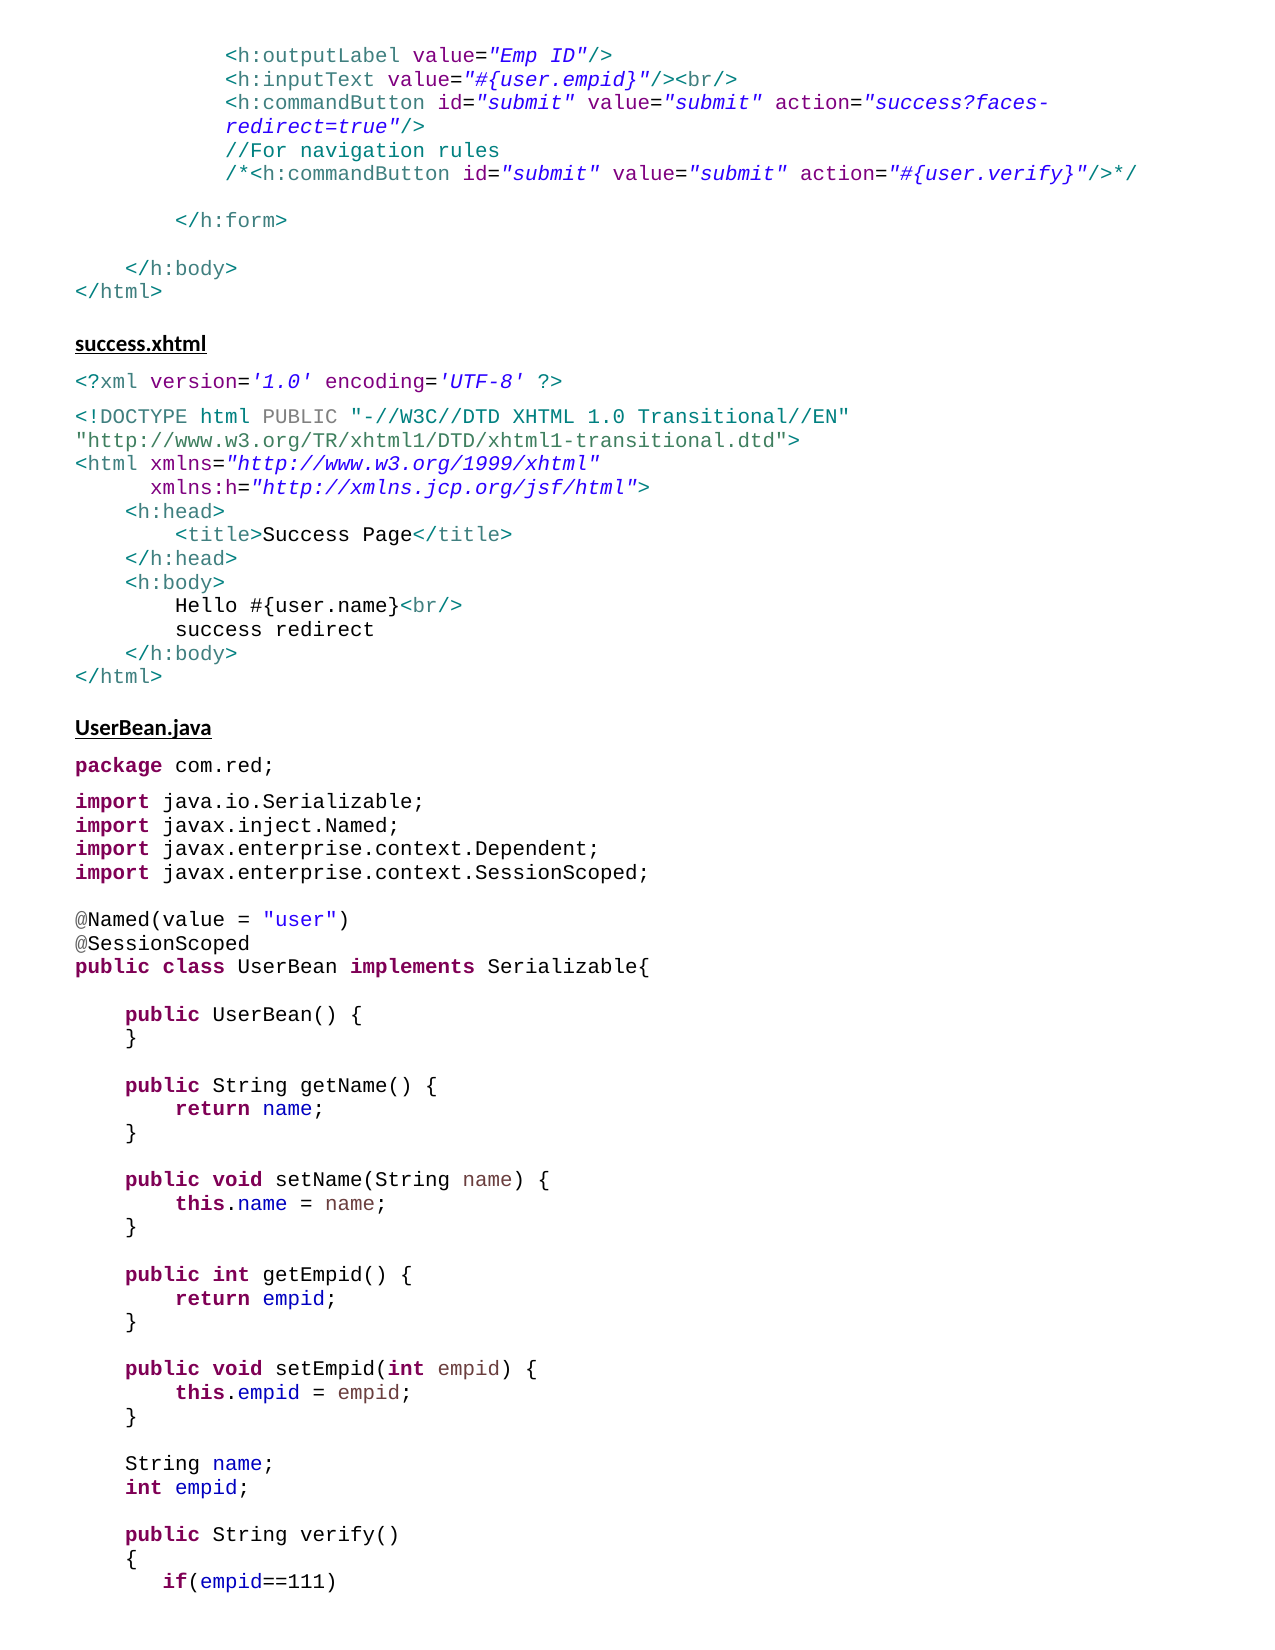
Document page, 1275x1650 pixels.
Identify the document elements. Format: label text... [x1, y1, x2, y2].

text String name; [75, 1453, 1230, 1477]
text } [75, 1406, 1230, 1429]
text import javax.enterprise.context.SessionScoped; [75, 862, 1230, 886]
text </h:form> [75, 211, 1230, 234]
text int empid; [75, 1477, 1230, 1500]
text public void setEmpid(int empid) { [75, 1358, 1230, 1382]
text </h:body> [75, 643, 1230, 666]
text /*<h:commandButton id="submit" value="submit" action="#{user.verify}"/>*/ [75, 163, 1230, 187]
text } [75, 1027, 1230, 1051]
text { [75, 1548, 1230, 1571]
text public String getName() { [75, 1075, 1230, 1098]
text } [75, 1122, 1230, 1146]
text return empid; [75, 1287, 1230, 1311]
text </h:body> [75, 258, 1230, 281]
text </h:head> [75, 548, 1230, 572]
text <html xmlns="http://www.w3.org/1999/xhtml" [75, 453, 1230, 477]
text @SessionScoped [75, 933, 1230, 956]
text public void setName(String name) { [75, 1169, 1230, 1193]
text <h:commandButton id="submit" value="submit" action="success?faces- redirect=true"/> [75, 92, 1230, 139]
text success redirect [75, 619, 1230, 643]
text UserBean.java [75, 713, 1230, 742]
text public UserBean() { [75, 1004, 1230, 1027]
text @Named(value = "user") [75, 909, 1230, 933]
text <h:inputText value="#{user.empid}"/><br/> [75, 69, 1230, 92]
text public int getEmpid() { [75, 1264, 1230, 1287]
text this.empid = empid; [75, 1382, 1230, 1406]
text //For navigation rules [75, 139, 1230, 163]
text </html> [75, 281, 1230, 305]
text <h:outputLabel value="Emp ID"/> [75, 45, 1230, 69]
text } [75, 1311, 1230, 1335]
text <title>Success Page</title> [75, 524, 1230, 548]
text import javax.enterprise.context.Dependent; [75, 838, 1230, 862]
text import javax.inject.Named; [75, 814, 1230, 838]
text <h:body> [75, 572, 1230, 595]
text public class UserBean implements Serializable{ [75, 956, 1230, 980]
text <?xml version='1.0' encoding='UTF-8' ?> [75, 371, 1230, 394]
text this.name = name; [75, 1193, 1230, 1217]
text if(empid==111) [75, 1571, 1230, 1595]
text package com.red; [75, 756, 1230, 779]
text </html> [75, 666, 1230, 690]
text public String verify() [75, 1524, 1230, 1548]
text return name; [75, 1098, 1230, 1122]
text Hello #{user.name}<br/> [75, 595, 1230, 619]
text <!DOCTYPE html PUBLIC "-//W3C//DTD XHTML 1.0 Transitional//EN" "http://www.w3.org/TR/xhtml1/DTD/xhtml1-transitional.dtd"> [75, 406, 1230, 453]
text xmlns:h="http://xmlns.jcp.org/jsf/html"> [75, 477, 1230, 501]
text <h:head> [75, 501, 1230, 524]
text import java.io.Serializable; [75, 791, 1230, 814]
text success.xhtml [75, 329, 1230, 357]
text } [75, 1217, 1230, 1240]
